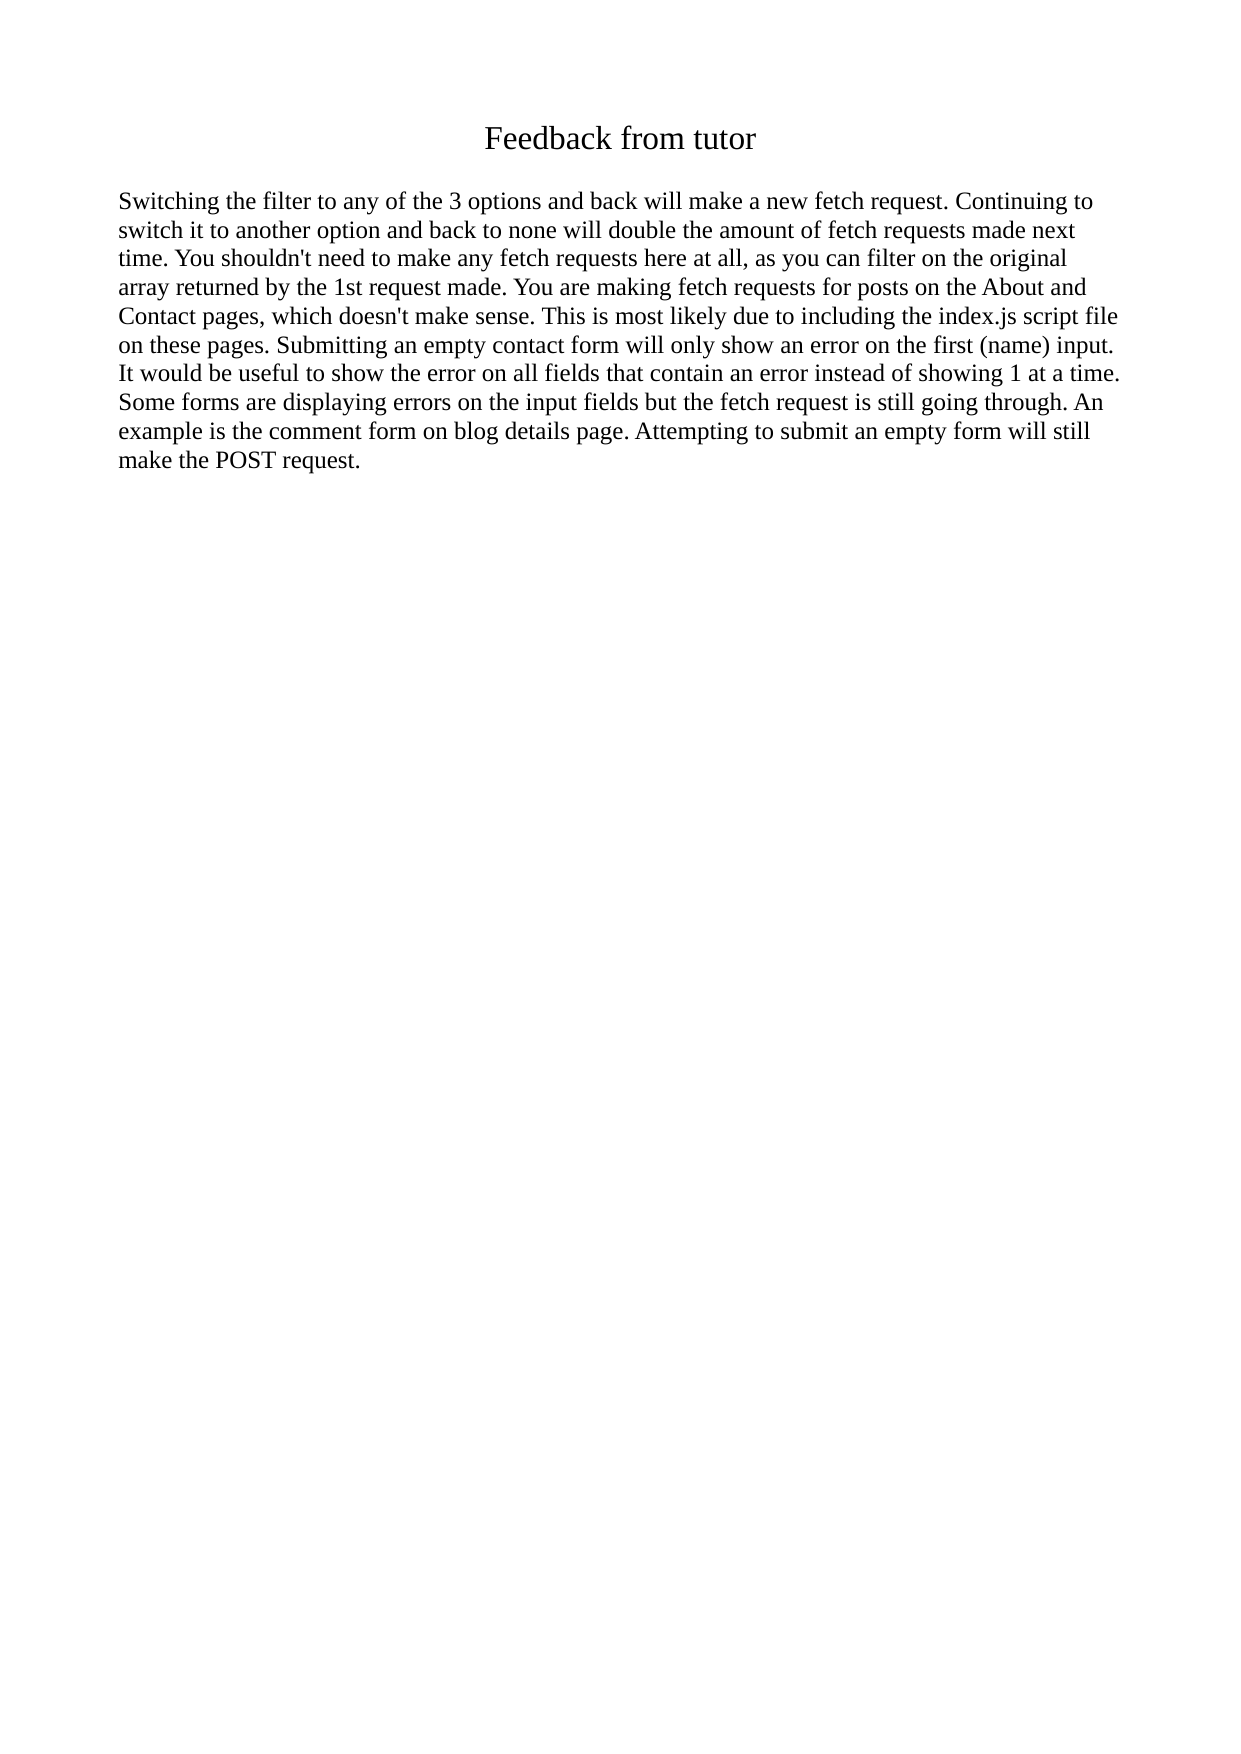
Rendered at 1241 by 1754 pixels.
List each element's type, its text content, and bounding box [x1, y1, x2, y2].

text Switching the filter to any of the 3 options and back will make a new fetch request. Continuing to switch it to another option and back to none will double the amount of fetch requests made next time. You shouldn't need to make any fetch requests here at all, as you can filter on the original array returned by the 1st request made. You are making fetch requests for posts on the About and Contact pages, which doesn't make sense. This is most likely due to including the index.js script file on these pages. Submitting an empty contact form will only show an error on the first (name) input. It would be useful to show the error on all fields that contain an error instead of showing 1 at a time. Some forms are displaying errors on the input fields but the fetch request is still going through. An example is the comment form on blog details page. Attempting to submit an empty form will still make the POST request. [118, 186, 1122, 473]
